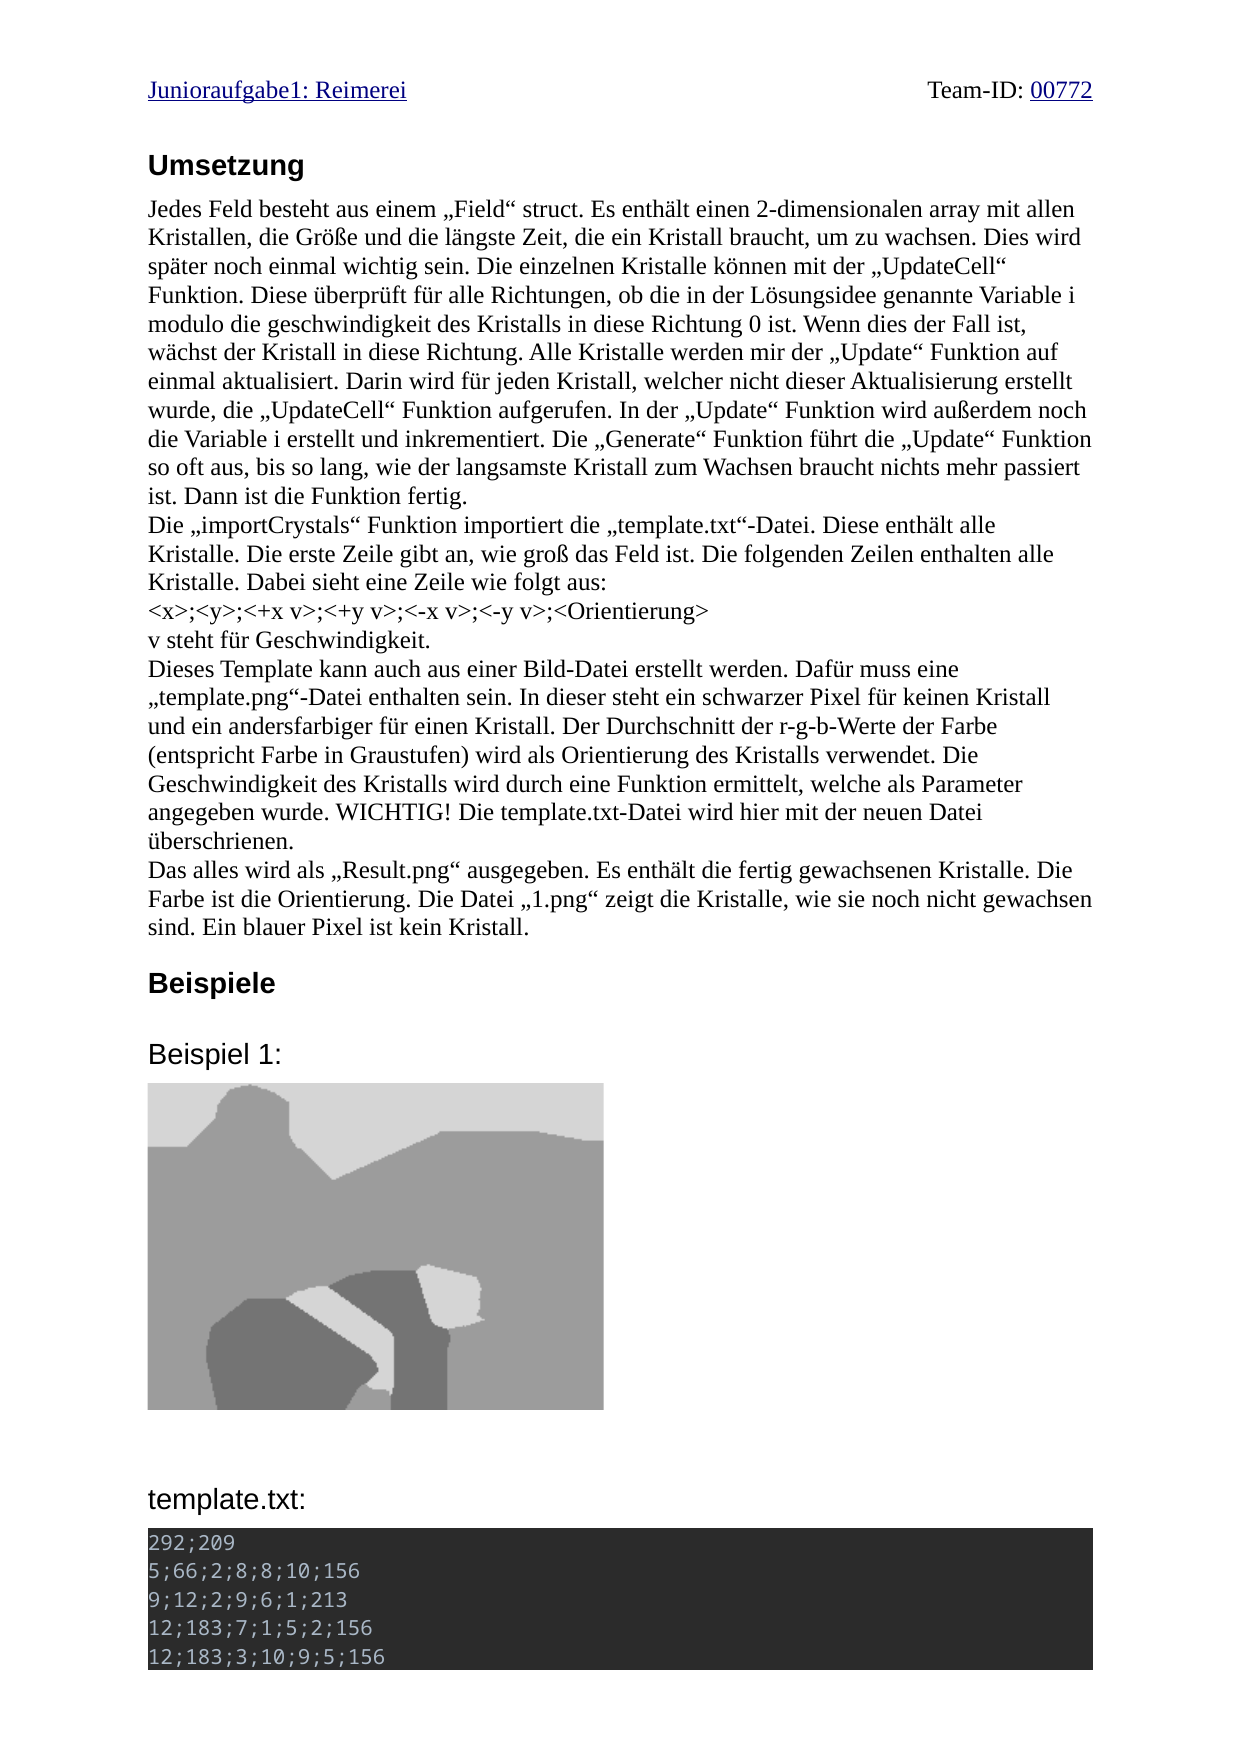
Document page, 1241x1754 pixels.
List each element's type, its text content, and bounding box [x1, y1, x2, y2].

subtitle template.txt: [148, 1482, 1093, 1516]
subtitle Beispiele [148, 966, 1093, 1000]
text Jedes Feld besteht aus einem „Field“ struct. Es enthält einen 2-dimensionalen array mit allen Kristallen, die Größe und die längste Zeit, die ein Kristall braucht, um zu wachsen. Dies wird später noch einmal wichtig sein. Die einzelnen Kristalle können mit der „UpdateCell“ Funktion. Diese überprüft für alle Richtungen, ob die in der Lösungsidee genannte Variable i modulo die geschwindigkeit des Kristalls in diese Richtung 0 ist. Wenn dies der Fall ist, wächst der Kristall in diese Richtung. Alle Kristalle werden mir der „Update“ Funktion auf einmal aktualisiert. Darin wird für jeden Kristall, welcher nicht dieser Aktualisierung erstellt wurde, die „UpdateCell“ Funktion aufgerufen. In der „Update“ Funktion wird außerdem noch die Variable i erstellt und inkrementiert. Die „Generate“ Funktion führt die „Update“ Funktion so oft aus, bis so lang, wie der langsamste Kristall zum Wachsen braucht nichts mehr passiert ist. Dann ist die Funktion fertig. [148, 194, 1093, 510]
text Das alles wird als „Result.png“ ausgegeben. Es enthält die fertig gewachsenen Kristalle. Die Farbe ist die Orientierung. Die Datei „1.png“ zeigt die Kristalle, wie sie noch nicht gewachsen sind. Ein blauer Pixel ist kein Kristall. [148, 855, 1093, 941]
text v steht für Geschwindigkeit. [148, 625, 1093, 654]
subtitle Umsetzung [148, 148, 1093, 181]
text 292;209 5;66;2;8;8;10;156 9;12;2;9;6;1;213 12;183;7;1;5;2;156 12;183;3;10;9;5;156 [148, 1528, 1093, 1670]
text <x>;<y>;<+x v>;<+y v>;<-x v>;<-y v>;<Orientierung> [148, 596, 1093, 625]
text Dieses Template kann auch aus einer Bild-Datei erstellt werden. Dafür muss eine „template.png“-Datei enthalten sein. In dieser steht ein schwarzer Pixel für keinen Kristall und ein andersfarbiger für einen Kristall. Der Durchschnitt der r-g-b-Werte der Farbe (entspricht Farbe in Graustufen) wird als Orientierung des Kristalls verwendet. Die Geschwindigkeit des Kristalls wird durch eine Funktion ermittelt, welche als Parameter angegeben wurde. WICHTIG! Die template.txt-Datei wird hier mit der neuen Datei überschrienen. [148, 654, 1093, 855]
text Die „importCrystals“ Funktion importiert die „template.txt“-Datei. Diese enthält alle Kristalle. Die erste Zeile gibt an, wie groß das Feld ist. Die folgenden Zeilen enthalten alle Kristalle. Dabei sieht eine Zeile wie folgt aus: [148, 510, 1093, 596]
subtitle Beispiel 1: [148, 1037, 1093, 1071]
